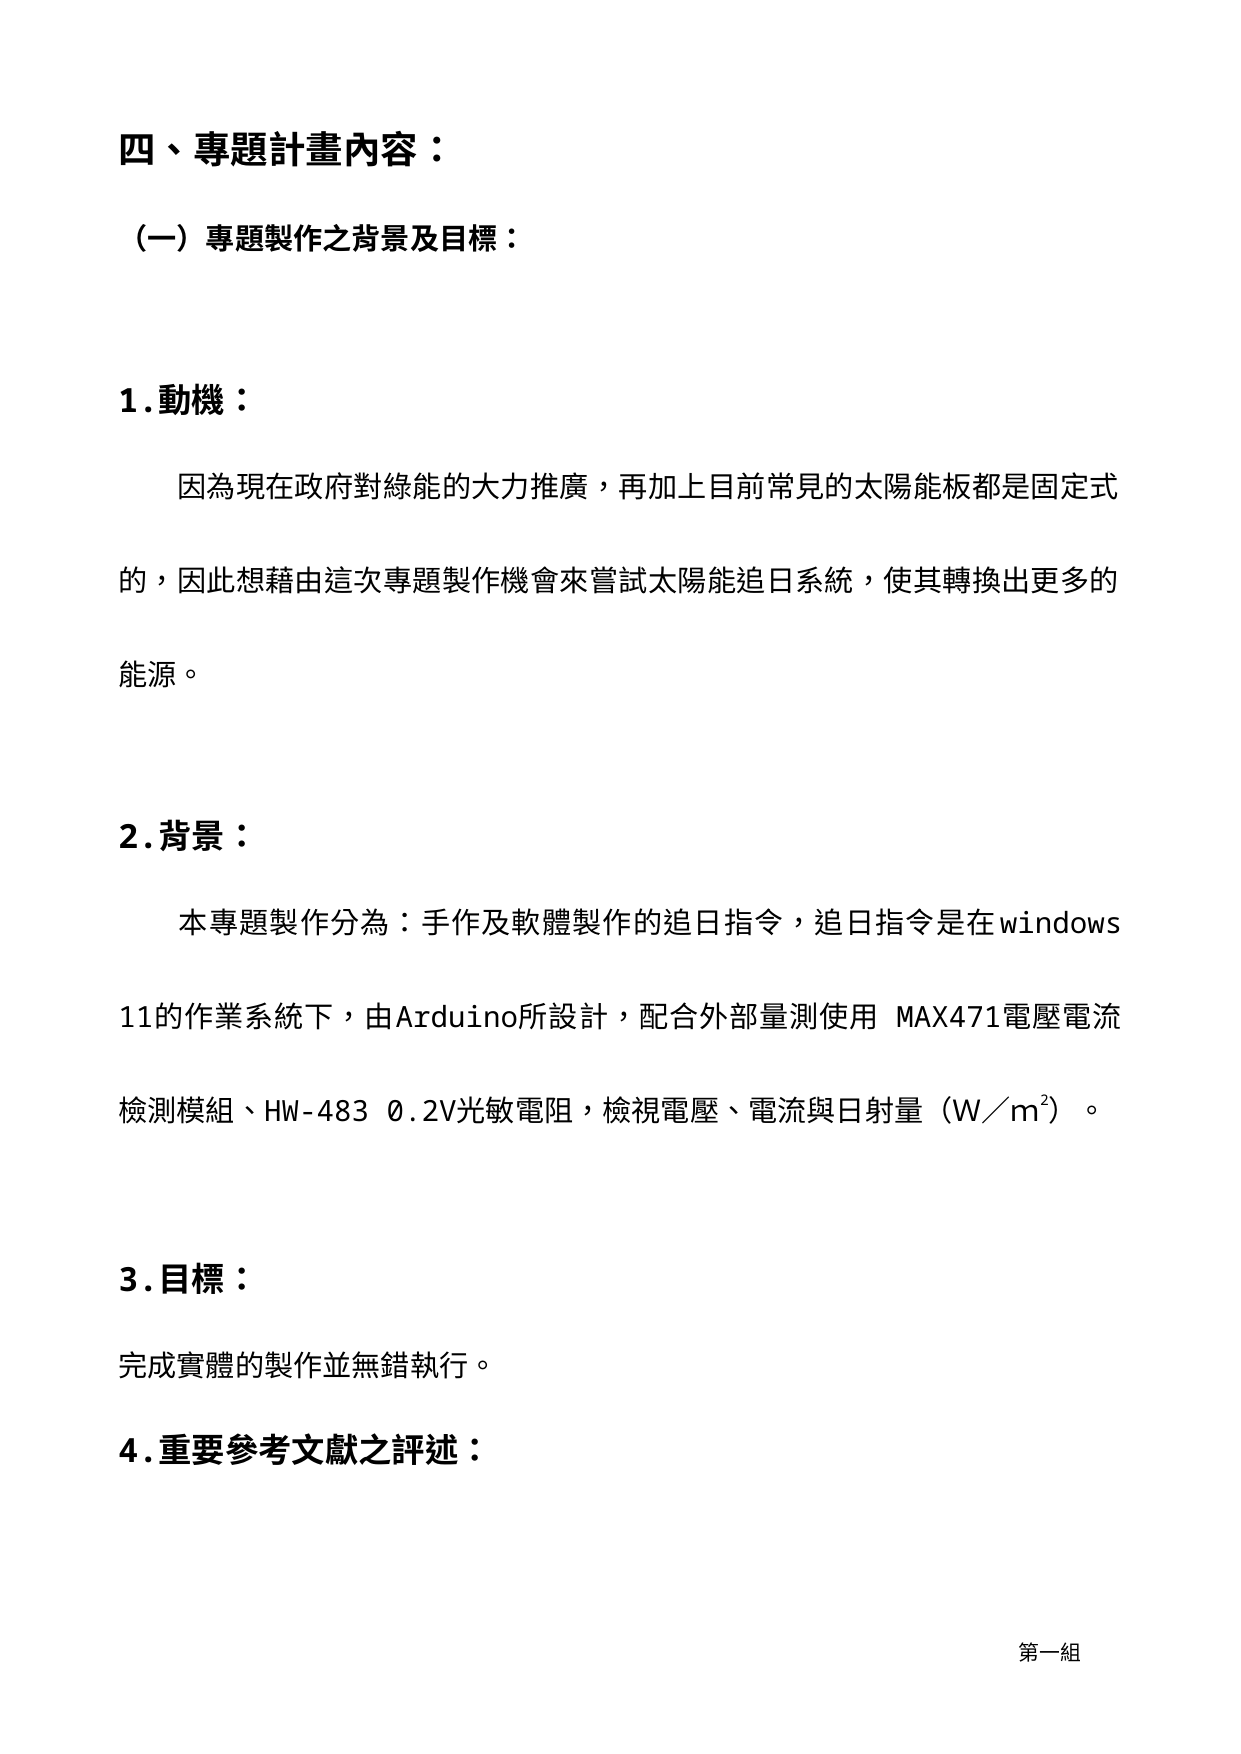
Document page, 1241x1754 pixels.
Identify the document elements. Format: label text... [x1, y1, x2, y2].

text 2.背景： [118, 793, 1080, 855]
text 四、專題計畫內容： [118, 105, 1122, 168]
text 因為現在政府對綠能的大力推廣，再加上目前常見的太陽能板都是固定式的，因此想藉由這次專題製作機會來嘗試太陽能追日系統，使其轉換出更多的能源。 [118, 443, 1122, 693]
text （一）專題製作之背景及目標： [118, 195, 1122, 257]
text 3.目標： [118, 1236, 1080, 1298]
text 完成實體的製作並無錯執行。 [118, 1322, 1122, 1385]
text 1.動機： [118, 357, 1080, 419]
text 本專題製作分為：手作及軟體製作的追日指令，追日指令是在windows 11的作業系統下，由Arduino所設計，配合外部量測使用 MAX471電壓電流檢測模組、HW-483 0.2V光敏電阻，檢視電壓、電流與日射量（Ｗ／ｍ2）。 [118, 879, 1122, 1129]
text 4.重要參考文獻之評述： [118, 1406, 1080, 1468]
